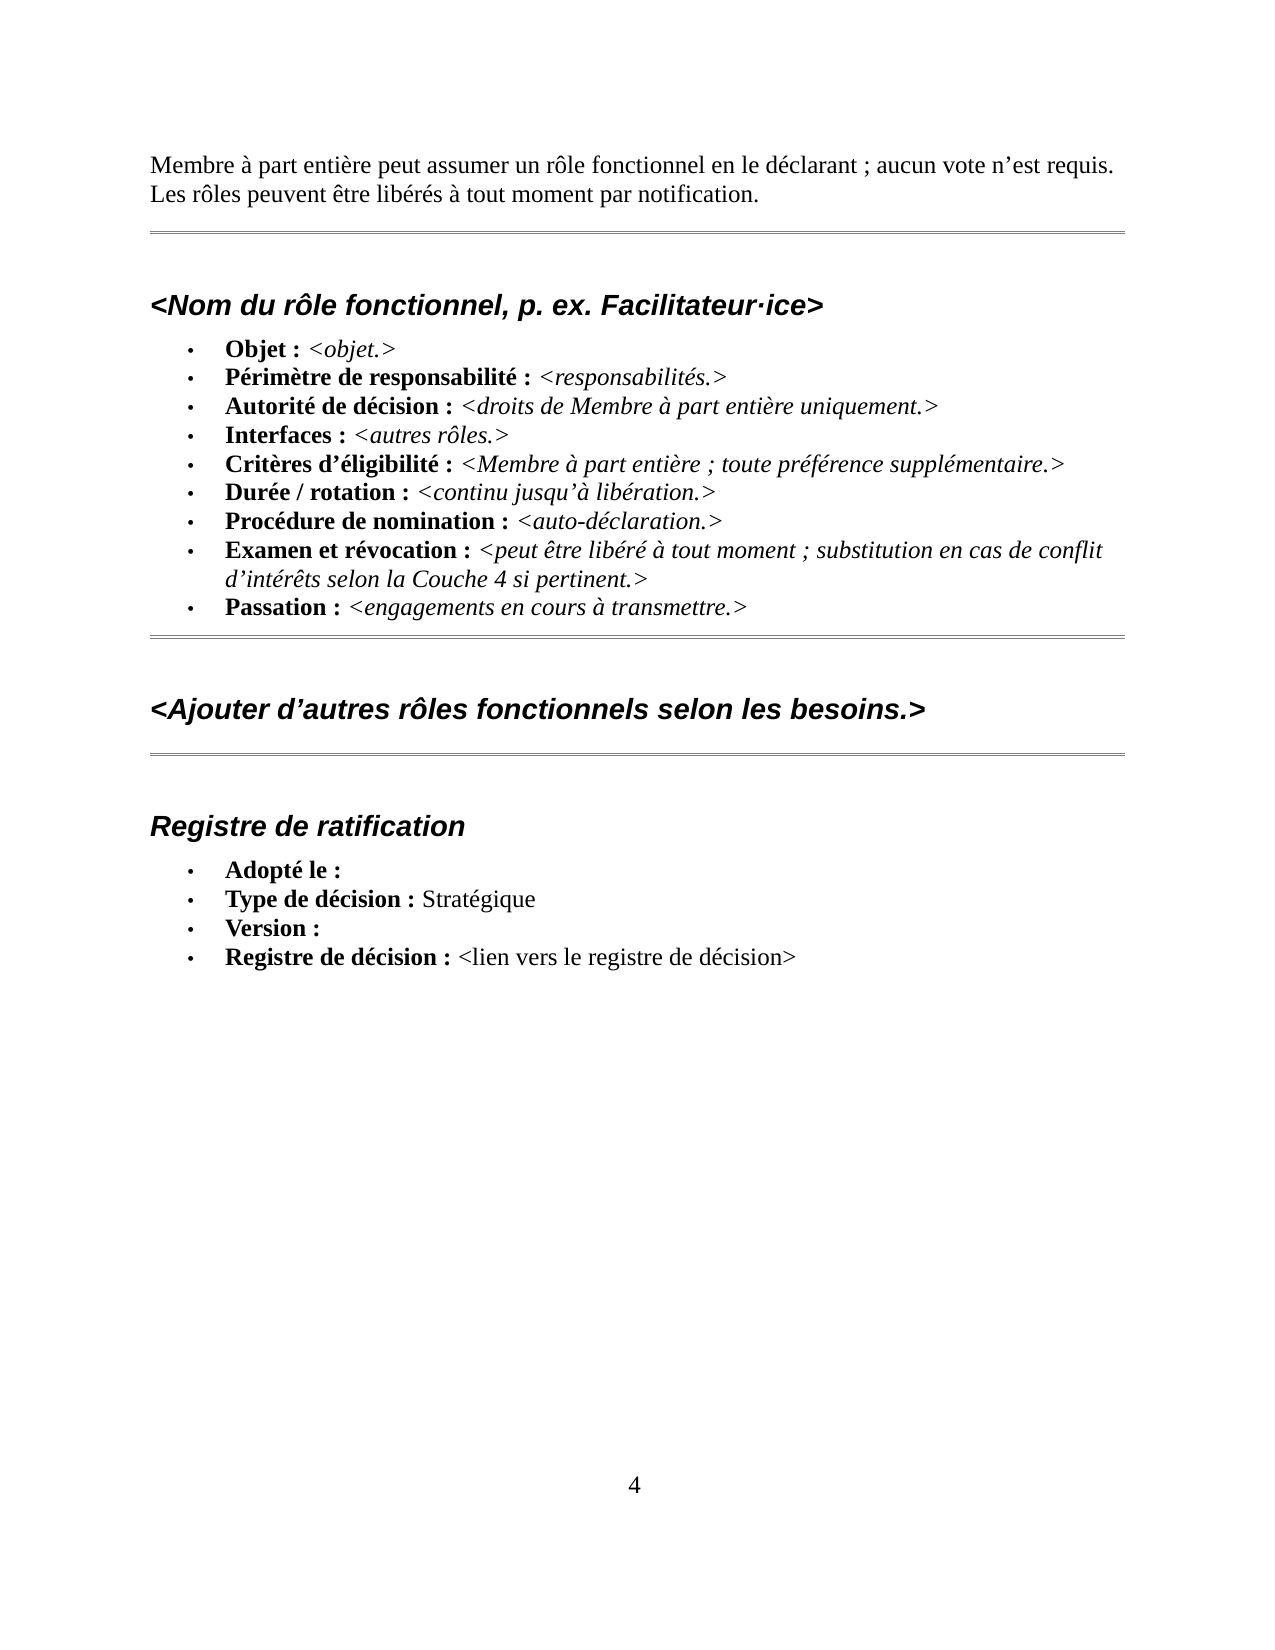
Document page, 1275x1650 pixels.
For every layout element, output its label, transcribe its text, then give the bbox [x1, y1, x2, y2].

list Passation : <engagements en cours à transmettre.> [187, 592, 1125, 621]
list Adopté le : [187, 856, 1125, 884]
text Membre à part entière peut assumer un rôle fonctionnel en le déclarant ; aucun vote n’est requis. Les rôles peuvent être libérés à tout moment par notification. [150, 150, 1125, 207]
subtitle <Ajouter d’autres rôles fonctionnels selon les besoins.> [150, 692, 1125, 726]
list Procédure de nomination : <auto-déclaration.> [187, 506, 1125, 535]
list Critères d’éligibilité : <Membre à part entière ; toute préférence supplémentaire.> [187, 449, 1125, 477]
list Version : [187, 913, 1125, 942]
list Durée / rotation : <continu jusqu’à libération.> [187, 477, 1125, 506]
list Autorité de décision : <droits de Membre à part entière uniquement.> [187, 391, 1125, 420]
list Périmètre de responsabilité : <responsabilités.> [187, 362, 1125, 391]
subtitle <Nom du rôle fonctionnel, p. ex. Facilitateur·ice> [150, 288, 1125, 321]
list Interfaces : <autres rôles.> [187, 420, 1125, 449]
list Examen et révocation : <peut être libéré à tout moment ; substitution en cas de conflit d’intérêts selon la Couche 4 si pertinent.> [187, 535, 1125, 592]
list Registre de décision : <lien vers le registre de décision> [187, 942, 1125, 971]
subtitle Registre de ratification [150, 809, 1125, 843]
list Objet : <objet.> [187, 334, 1125, 362]
list Type de décision : Stratégique [187, 884, 1125, 913]
